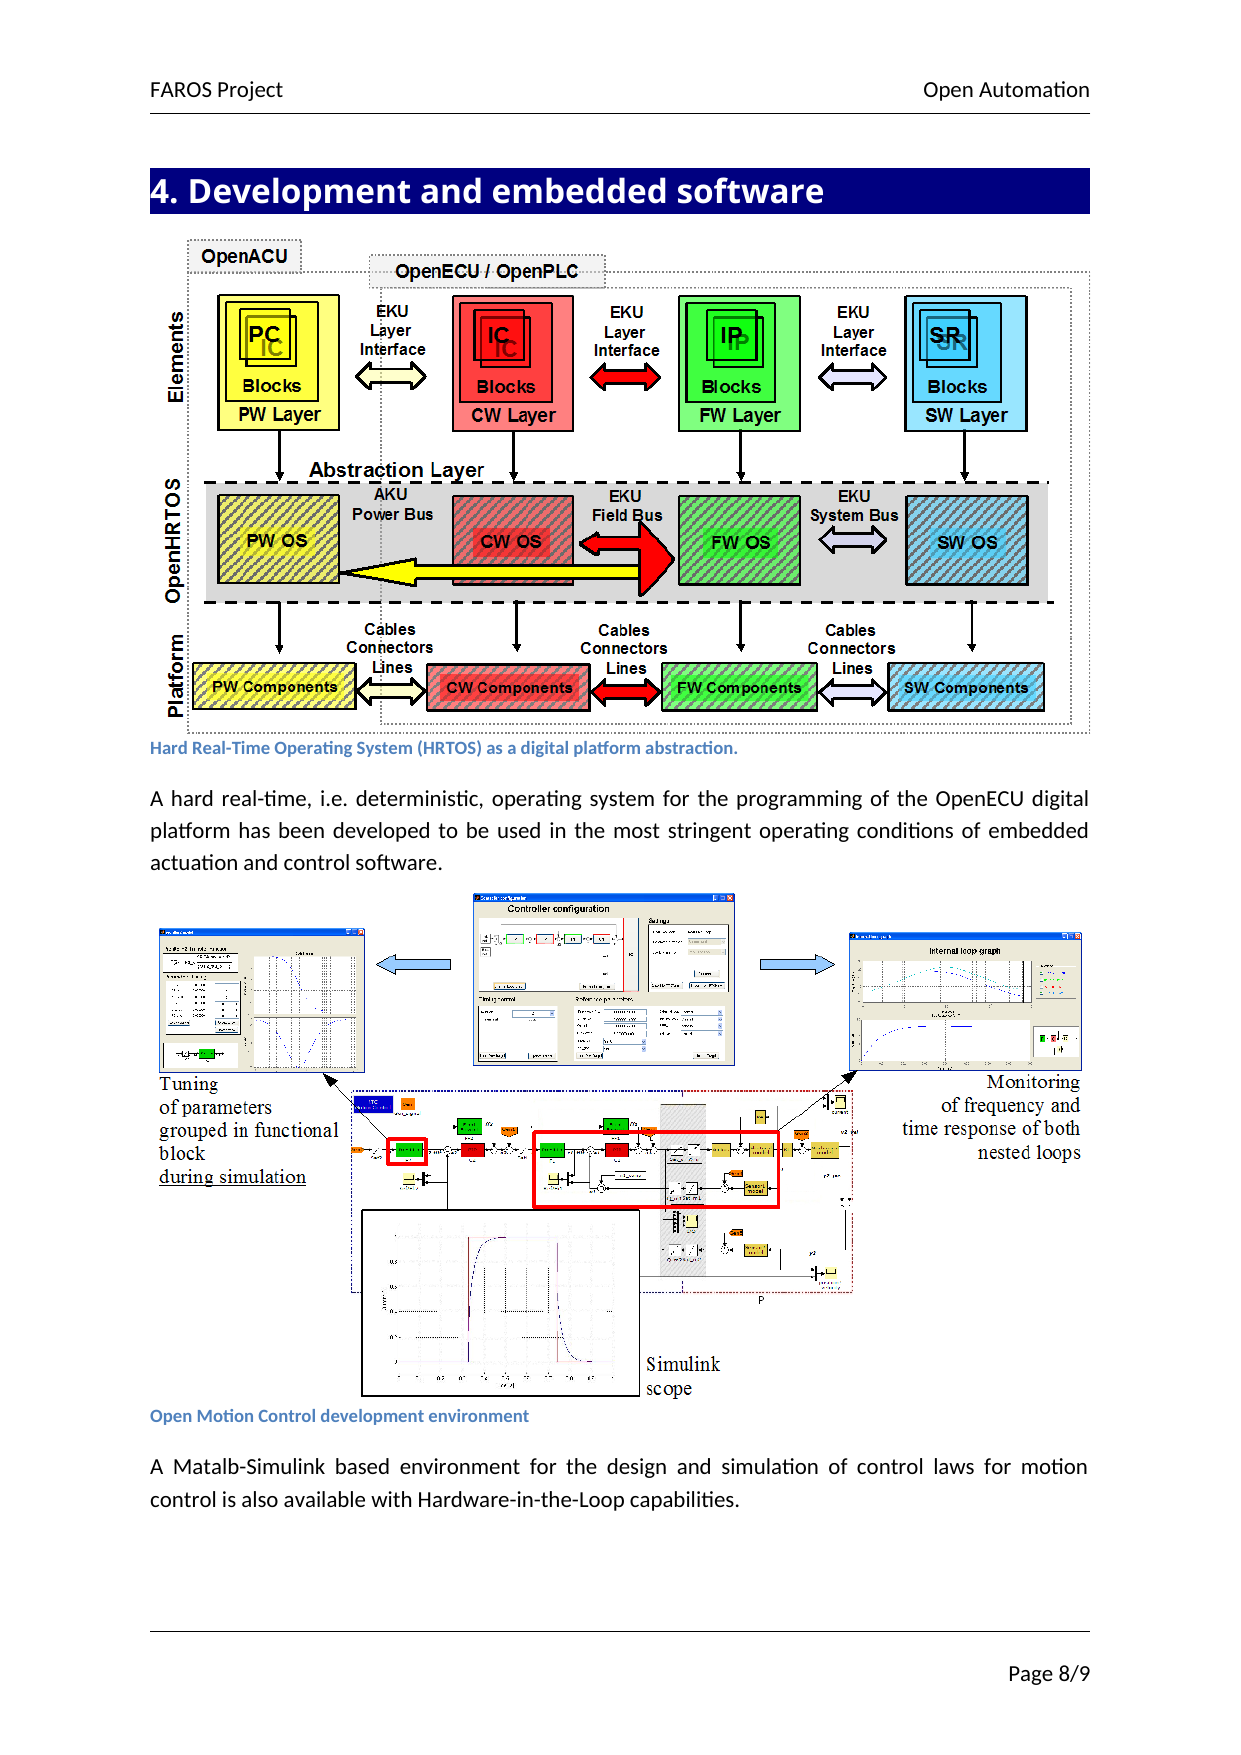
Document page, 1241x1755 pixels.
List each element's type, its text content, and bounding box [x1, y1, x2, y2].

text A hard real-time, i.e. deterministic, operating system for the programming of the OpenECU digital platform has been developed to be used in the most stringent operating conditions of embedded actuation and control software. [150, 759, 1090, 877]
text Open Motion Control development environment [150, 1405, 1090, 1427]
picture [150, 893, 1091, 1405]
text A Matalb-Simulink based environment for the design and simulation of control laws for motion control is also available with Hardware-in-the-Loop capabilities. [150, 1427, 1090, 1513]
picture [150, 239, 1091, 737]
text Hard Real-Time Operating System (HRTOS) as a digital platform abstraction. [150, 737, 1090, 759]
subtitle Development and embedded software [150, 168, 1090, 214]
